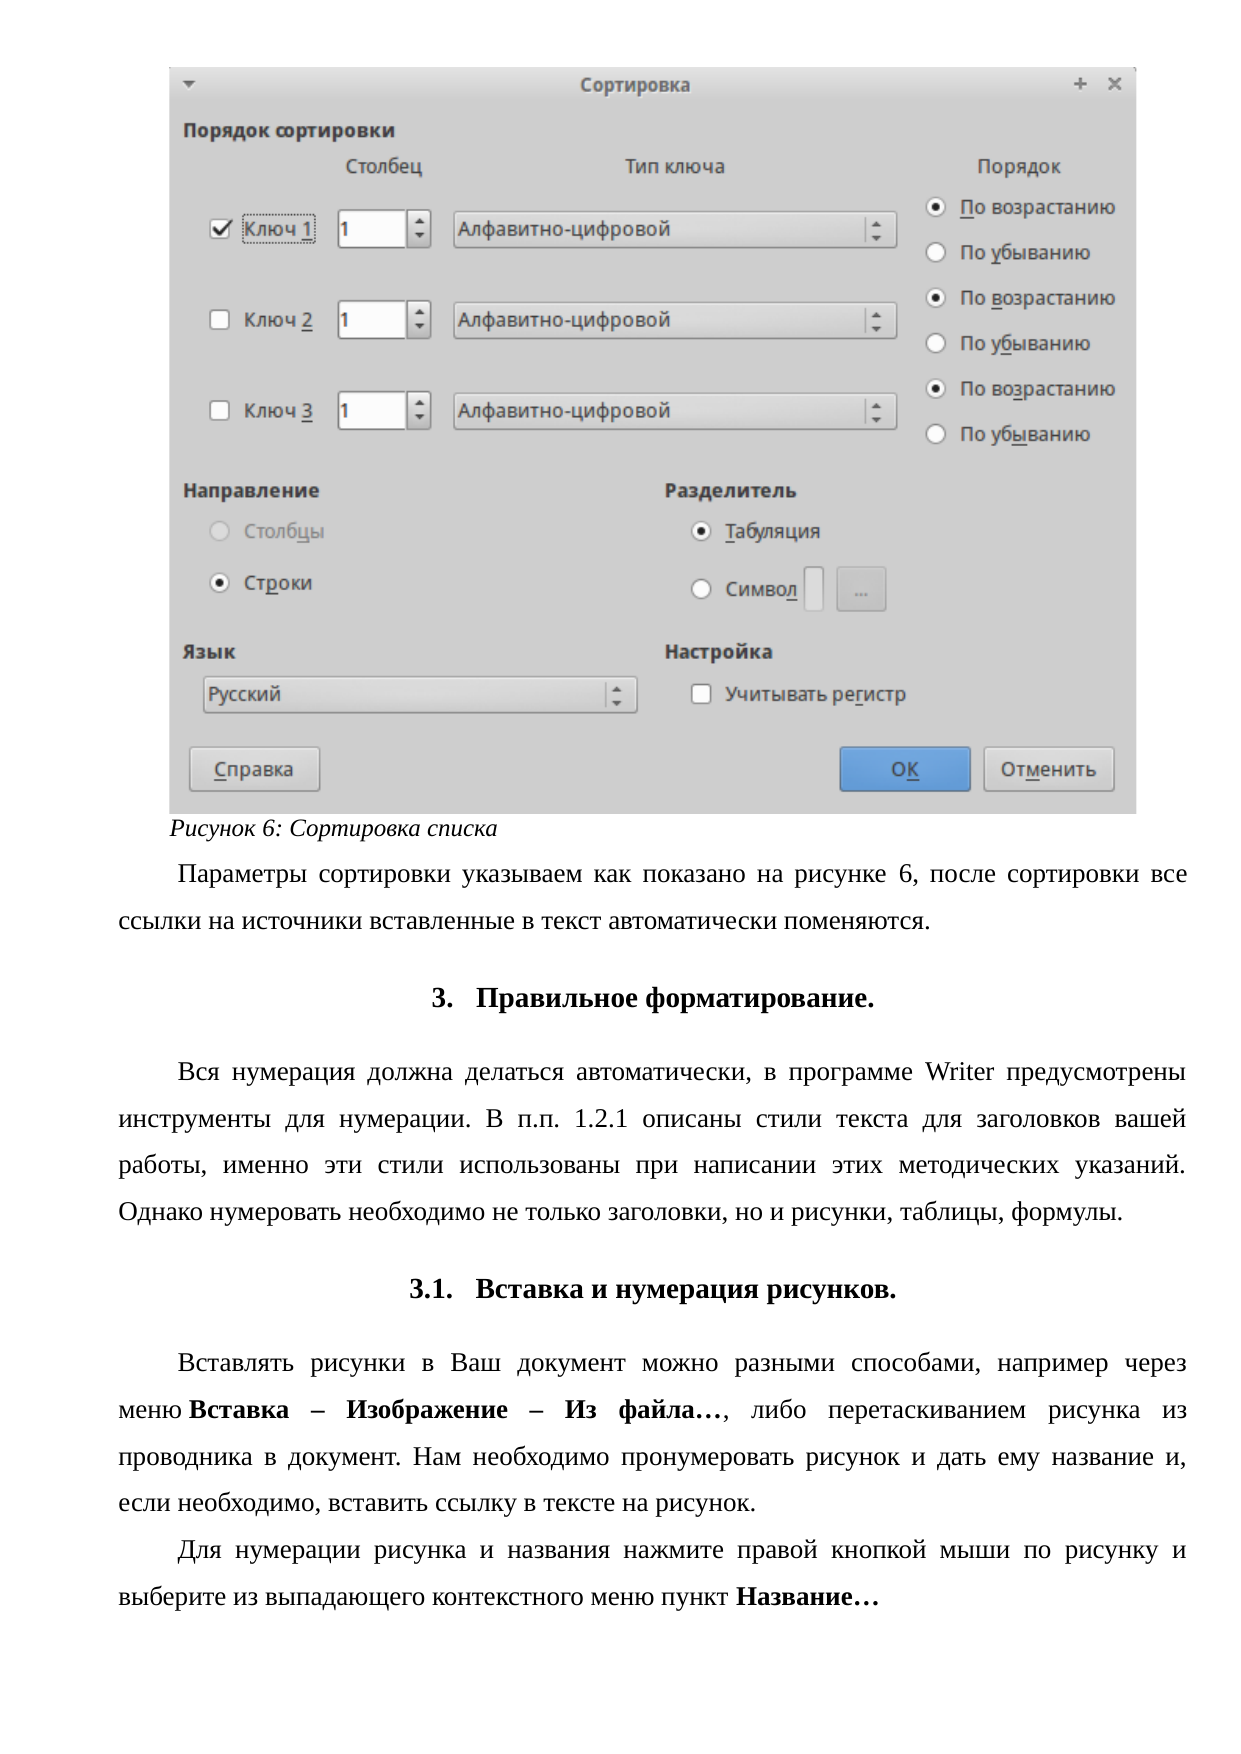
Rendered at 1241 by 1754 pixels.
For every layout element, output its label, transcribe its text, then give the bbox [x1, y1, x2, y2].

picture [169, 67, 1137, 814]
text Вставлять рисунки в Ваш документ можно разными способами, например через меню Вставка – Изображение – Из файла…, либо перетаскиванием рисунка из проводника в документ. Нам необходимо пронумеровать рисунок и дать ему название и, если необходимо, вставить ссылку в тексте на рисунок. [118, 1346, 1188, 1517]
text Рисунок 6: Сортировка списка [169, 814, 1137, 842]
subtitle Правильное форматирование. [118, 980, 1188, 1014]
text Параметры сортировки указываем как показано на рисунке 6, после сортировки все ссылки на источники вставленные в текст автоматически поменяются. [118, 55, 1188, 935]
text Вся нумерация должна делаться автоматически, в программе Writer предусмотрены инструменты для нумерации. В п.п. 1.2.1 описаны стили текста для заголовков вашей работы, именно эти стили использованы при написании этих методических указаний. Однако нумеровать необходимо не только заголовки, но и рисунки, таблицы, формулы. [118, 1055, 1188, 1226]
text Для нумерации рисунка и названия нажмите правой кнопкой мыши по рисунку и выберите из выпадающего контекстного меню пункт Название… [118, 1533, 1188, 1611]
subtitle Вставка и нумерация рисунков. [118, 1271, 1188, 1305]
